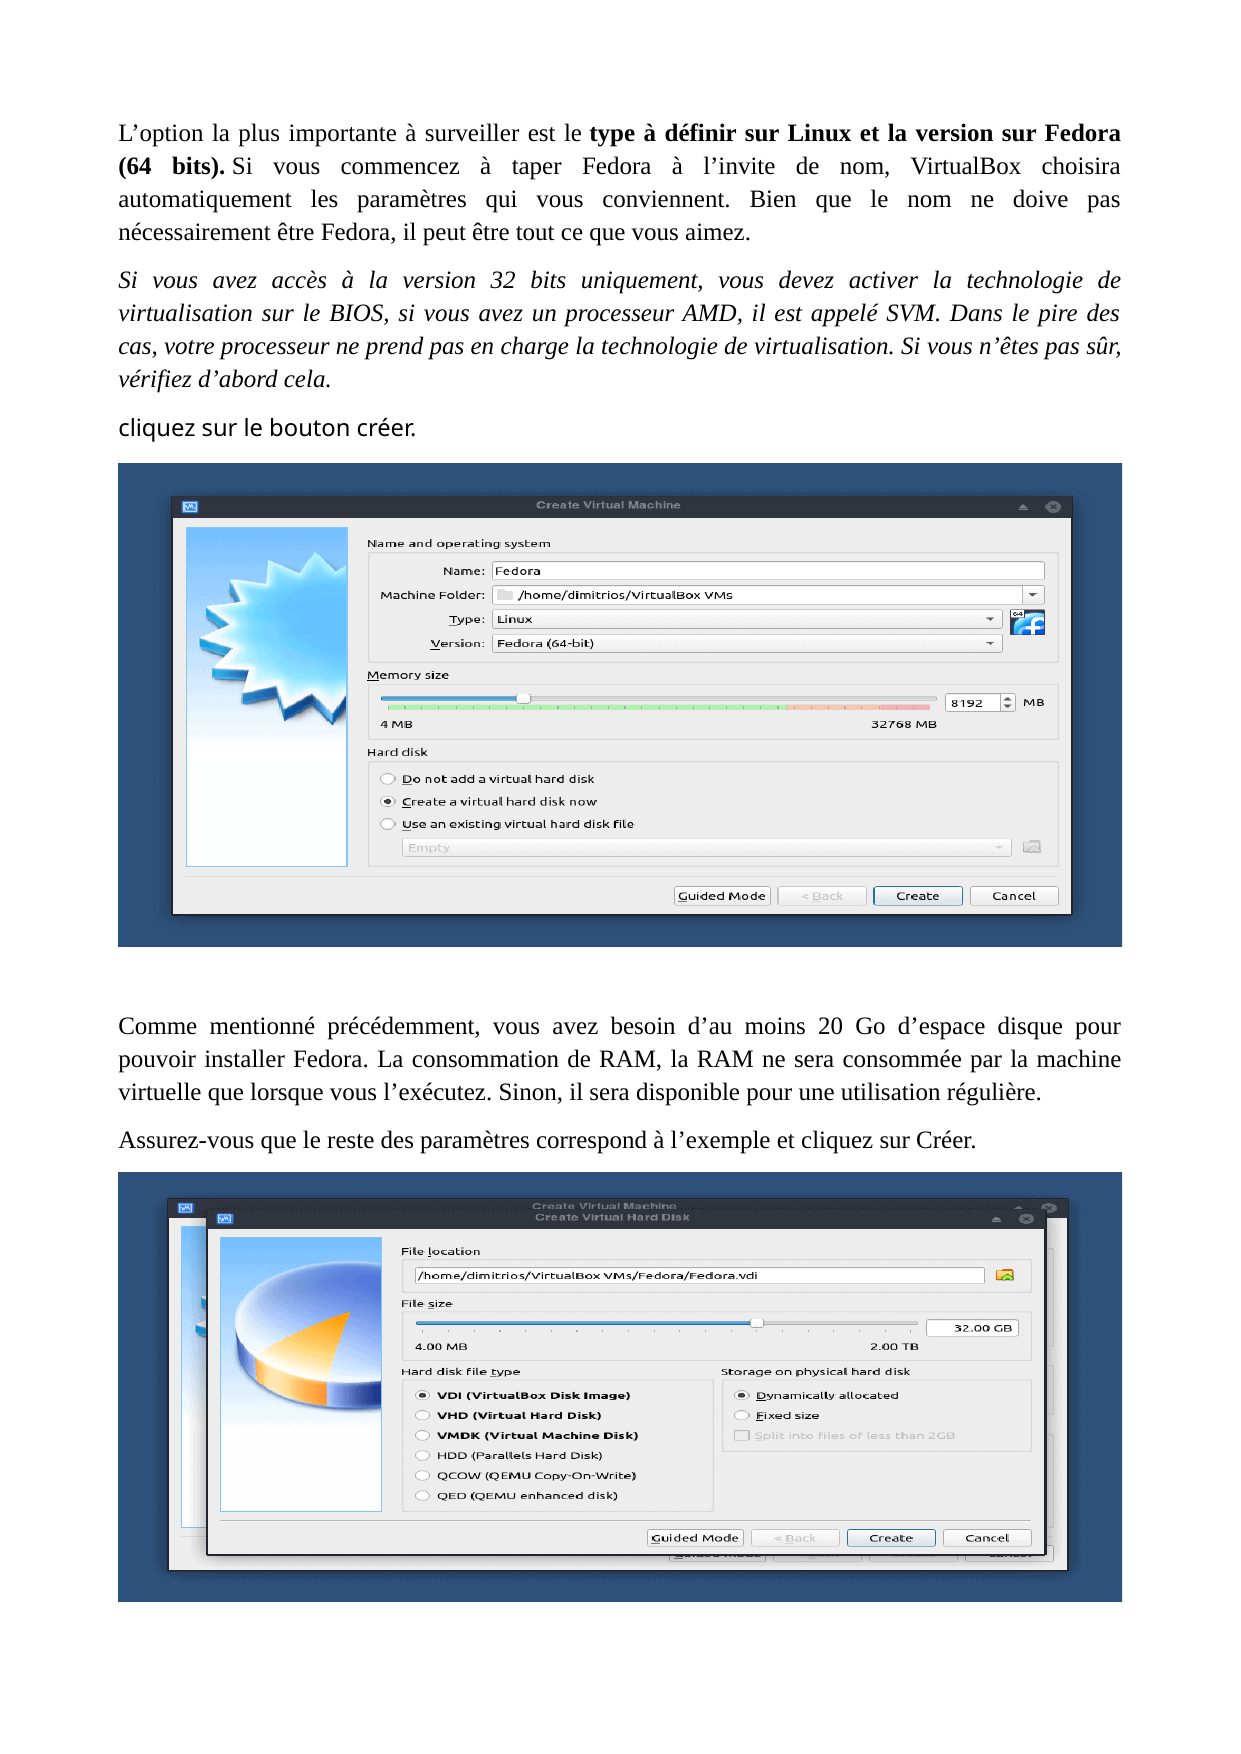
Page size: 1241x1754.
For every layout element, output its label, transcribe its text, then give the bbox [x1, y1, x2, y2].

text Comme mentionné précédemment, vous avez besoin d’au moins 20 Go d’espace disque pour pouvoir installer Fedora. La consommation de RAM, la RAM ne sera consommée par la machine virtuelle que lorsque vous l’exécutez. Sinon, il sera disponible pour une utilisation régulière. [118, 1011, 1122, 1106]
text Si vous avez accès à la version 32 bits uniquement, vous devez activer la technologie de virtualisation sur le BIOS, si vous avez un processeur AMD, il est appelé SVM. Dans le pire des cas, votre processeur ne prend pas en charge la technologie de virtualisation. Si vous n’êtes pas sûr, vérifiez d’abord cela. [118, 265, 1122, 393]
text Assurez-vous que le reste des paramètres correspond à l’exemple et cliquez sur Créer. [118, 1125, 1122, 1154]
text cliquez sur le bouton créer. [118, 411, 1122, 444]
picture [118, 463, 1123, 947]
picture [118, 1172, 1123, 1602]
text L’option la plus importante à surveiller est le type à définir sur Linux et la version sur Fedora (64 bits). Si vous commencez à taper Fedora à l’invite de nom, VirtualBox choisira automatiquement les paramètres qui vous conviennent. Bien que le nom ne doive pas nécessairement être Fedora, il peut être tout ce que vous aimez. [118, 118, 1122, 246]
